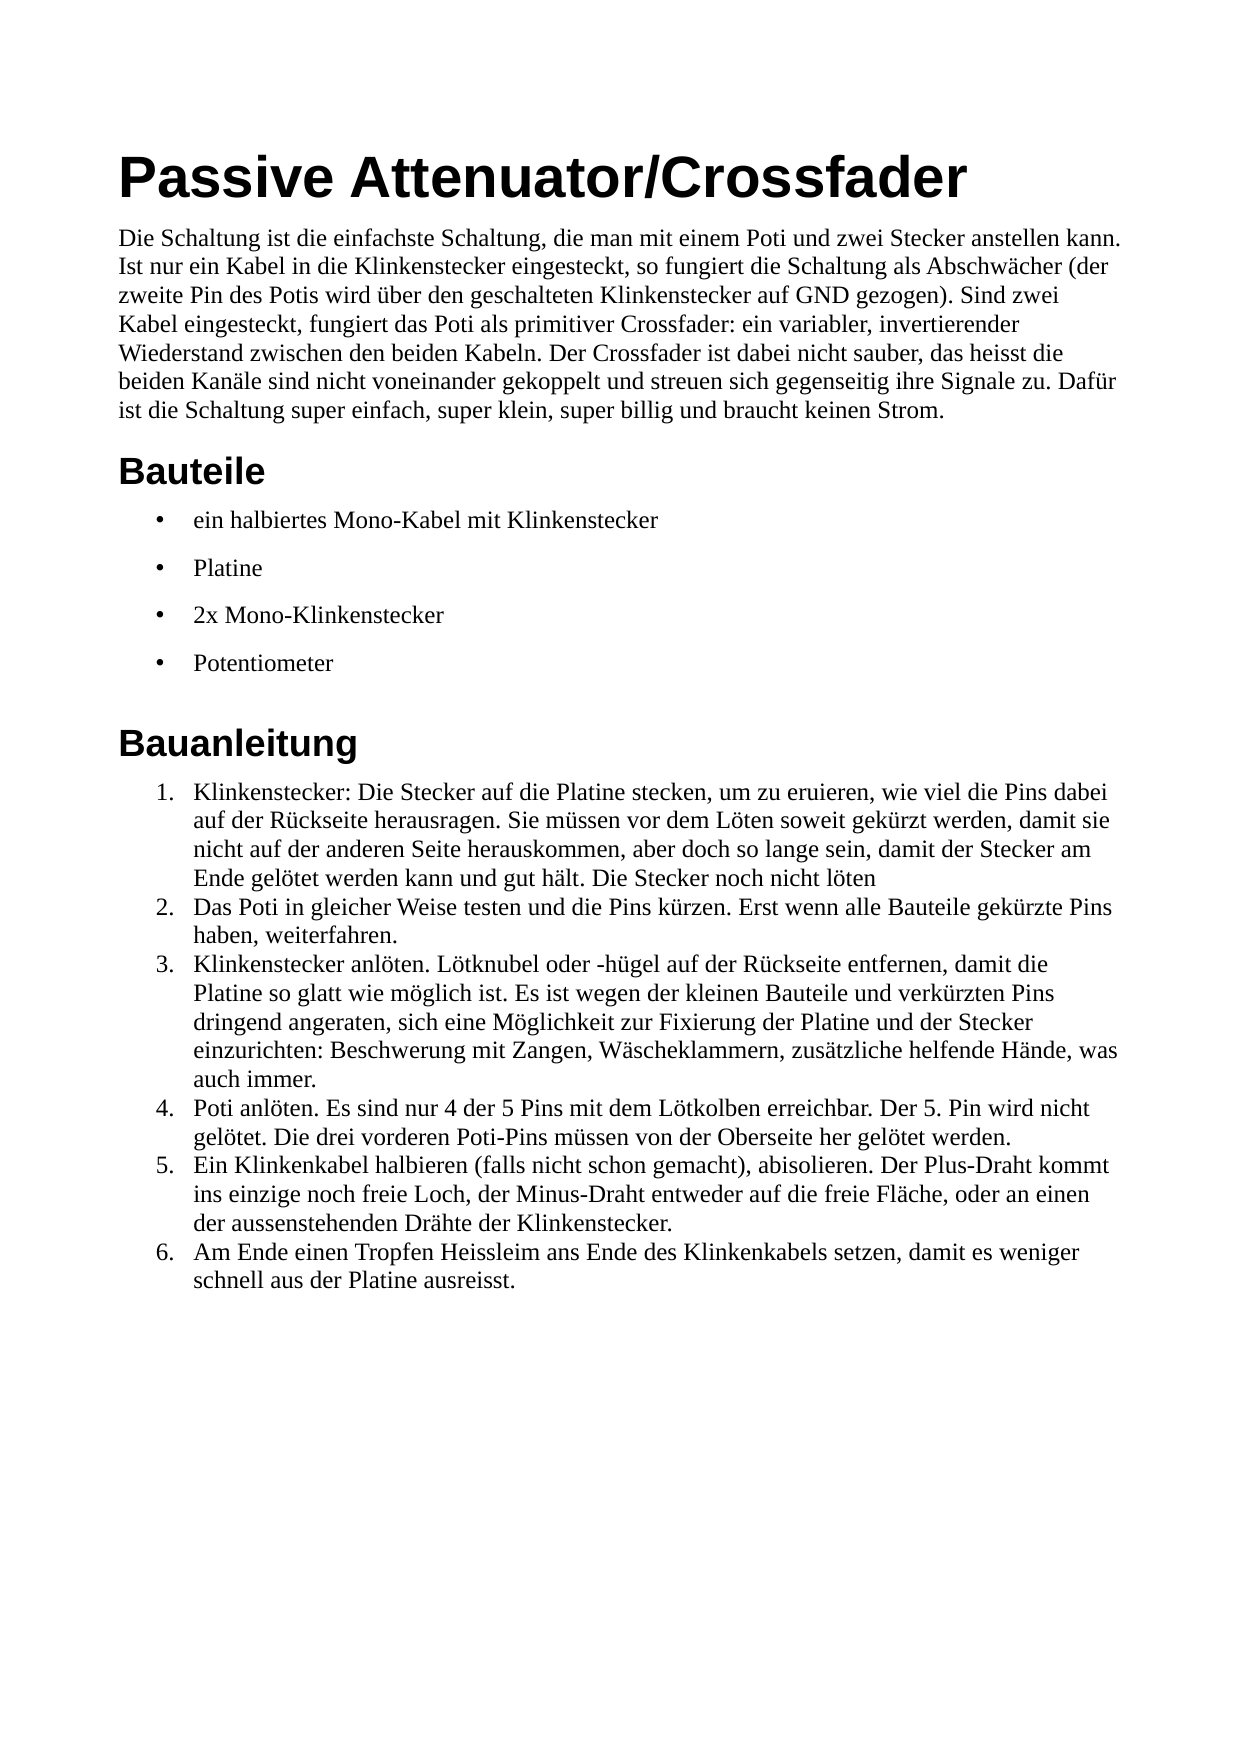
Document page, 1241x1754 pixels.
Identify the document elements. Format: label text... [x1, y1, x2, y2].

title Passive Attenuator/Crossfader [118, 143, 1122, 210]
list Potentiometer [156, 648, 1122, 677]
text Die Schaltung ist die einfachste Schaltung, die man mit einem Poti und zwei Stecker anstellen kann. Ist nur ein Kabel in die Klinkenstecker eingesteckt, so fungiert die Schaltung als Abschwächer (der zweite Pin des Potis wird über den geschalteten Klinkenstecker auf GND gezogen). Sind zwei Kabel eingesteckt, fungiert das Poti als primitiver Crossfader: ein variabler, invertierender Wiederstand zwischen den beiden Kabeln. Der Crossfader ist dabei nicht sauber, das heisst die beiden Kanäle sind nicht voneinander gekoppelt und streuen sich gegenseitig ihre Signale zu. Dafür ist die Schaltung super einfach, super klein, super billig und braucht keinen Strom. [118, 223, 1122, 424]
subtitle Bauteile [118, 449, 1122, 493]
list Klinkenstecker: Die Stecker auf die Platine stecken, um zu eruieren, wie viel die Pins dabei auf der Rückseite herausragen. Sie müssen vor dem Löten soweit gekürzt werden, damit sie nicht auf der anderen Seite herauskommen, aber doch so lange sein, damit der Stecker am Ende gelötet werden kann und gut hält. Die Stecker noch nicht löten [156, 777, 1122, 892]
subtitle Bauanleitung [118, 721, 1122, 764]
list ein halbiertes Mono-Kabel mit Klinkenstecker [156, 505, 1122, 534]
list Am Ende einen Tropfen Heissleim ans Ende des Klinkenkabels setzen, damit es weniger schnell aus der Platine ausreisst. [156, 1237, 1122, 1294]
list Das Poti in gleicher Weise testen und die Pins kürzen. Erst wenn alle Bauteile gekürzte Pins haben, weiterfahren. [156, 892, 1122, 949]
list Ein Klinkenkabel halbieren (falls nicht schon gemacht), abisolieren. Der Plus-Draht kommt ins einzige noch freie Loch, der Minus-Draht entweder auf die freie Fläche, oder an einen der aussenstehenden Drähte der Klinkenstecker. [156, 1150, 1122, 1237]
list 2x Mono-Klinkenstecker [156, 600, 1122, 629]
list Klinkenstecker anlöten. Lötknubel oder -hügel auf der Rückseite entfernen, damit die Platine so glatt wie möglich ist. Es ist wegen der kleinen Bauteile und verkürzten Pins dringend angeraten, sich eine Möglichkeit zur Fixierung der Platine und der Stecker einzurichten: Beschwerung mit Zangen, Wäscheklammern, zusätzliche helfende Hände, was auch immer. [156, 949, 1122, 1093]
list Platine [156, 553, 1122, 581]
list Poti anlöten. Es sind nur 4 der 5 Pins mit dem Lötkolben erreichbar. Der 5. Pin wird nicht gelötet. Die drei vorderen Poti-Pins müssen von der Oberseite her gelötet werden. [156, 1093, 1122, 1150]
